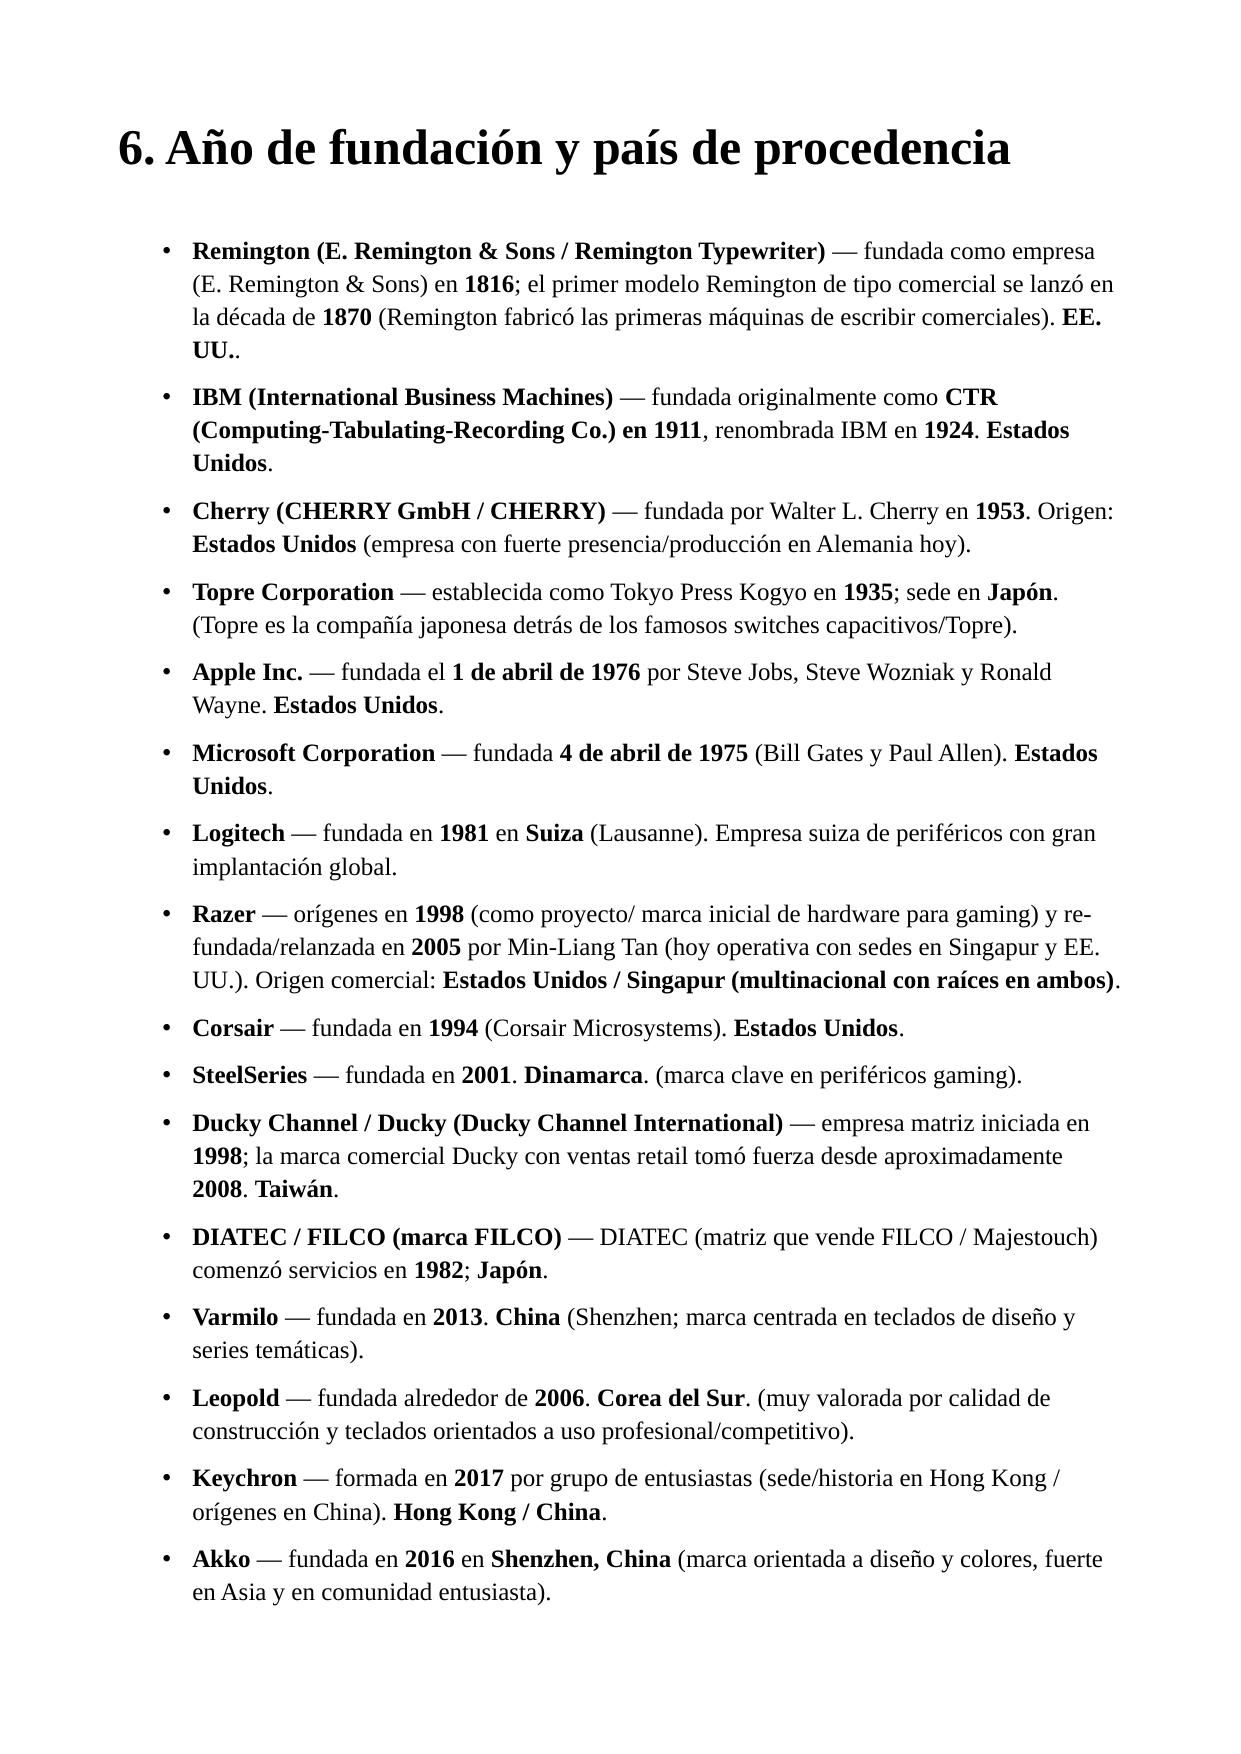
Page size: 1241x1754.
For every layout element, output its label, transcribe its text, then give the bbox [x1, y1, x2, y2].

list DIATEC / FILCO (marca FILCO) — DIATEC (matriz que vende FILCO / Majestouch) comenzó servicios en 1982; Japón. [162, 1222, 1122, 1283]
list Cherry (CHERRY GmbH / CHERRY) — fundada por Walter L. Cherry en 1953. Origen: Estados Unidos (empresa con fuerte presencia/producción en Alemania hoy). [162, 496, 1122, 558]
list Varmilo — fundada en 2013. China (Shenzhen; marca centrada en teclados de diseño y series temáticas). [162, 1302, 1122, 1364]
list Logitech — fundada en 1981 en Suiza (Lausanne). Empresa suiza de periféricos con gran implantación global. [162, 818, 1122, 880]
list Keychron — formada en 2017 por grupo de entusiastas (sede/historia en Hong Kong / orígenes en China). Hong Kong / China. [162, 1463, 1122, 1525]
list Akko — fundada en 2016 en Shenzhen, China (marca orientada a diseño y colores, fuerte en Asia y en comunidad entusiasta). [162, 1544, 1122, 1606]
list Ducky Channel / Ducky (Ducky Channel International) — empresa matriz iniciada en 1998; la marca comercial Ducky con ventas retail tomó fuerza desde aproximadamente 2008. Taiwán. [162, 1108, 1122, 1203]
list Microsoft Corporation — fundada 4 de abril de 1975 (Bill Gates y Paul Allen). Estados Unidos. [162, 738, 1122, 800]
list IBM (International Business Machines) — fundada originalmente como CTR (Computing-Tabulating-Recording Co.) en 1911, renombrada IBM en 1924. Estados Unidos. [162, 382, 1122, 477]
list Remington (E. Remington & Sons / Remington Typewriter) — fundada como empresa (E. Remington & Sons) en 1816; el primer modelo Remington de tipo comercial se lanzó en la década de 1870 (Remington fabricó las primeras máquinas de escribir comerciales). EE. UU.. [162, 236, 1122, 363]
list Leopold — fundada alrededor de 2006. Corea del Sur. (muy valorada por calidad de construcción y teclados orientados a uso profesional/competitivo). [162, 1383, 1122, 1445]
subtitle 6. Año de fundación y país de procedencia [118, 118, 1122, 176]
list SteelSeries — fundada en 2001. Dinamarca. (marca clave en periféricos gaming). [162, 1060, 1122, 1089]
list Topre Corporation — establecida como Tokyo Press Kogyo en 1935; sede en Japón. (Topre es la compañía japonesa detrás de los famosos switches capacitivos/Topre). [162, 577, 1122, 638]
list Apple Inc. — fundada el 1 de abril de 1976 por Steve Jobs, Steve Wozniak y Ronald Wayne. Estados Unidos. [162, 657, 1122, 719]
list Razer — orígenes en 1998 (como proyecto/ marca inicial de hardware para gaming) y re-fundada/relanzada en 2005 por Min-Liang Tan (hoy operativa con sedes en Singapur y EE. UU.). Origen comercial: Estados Unidos / Singapur (multinacional con raíces en ambos). [162, 899, 1122, 994]
list Corsair — fundada en 1994 (Corsair Microsystems). Estados Unidos. [162, 1013, 1122, 1042]
